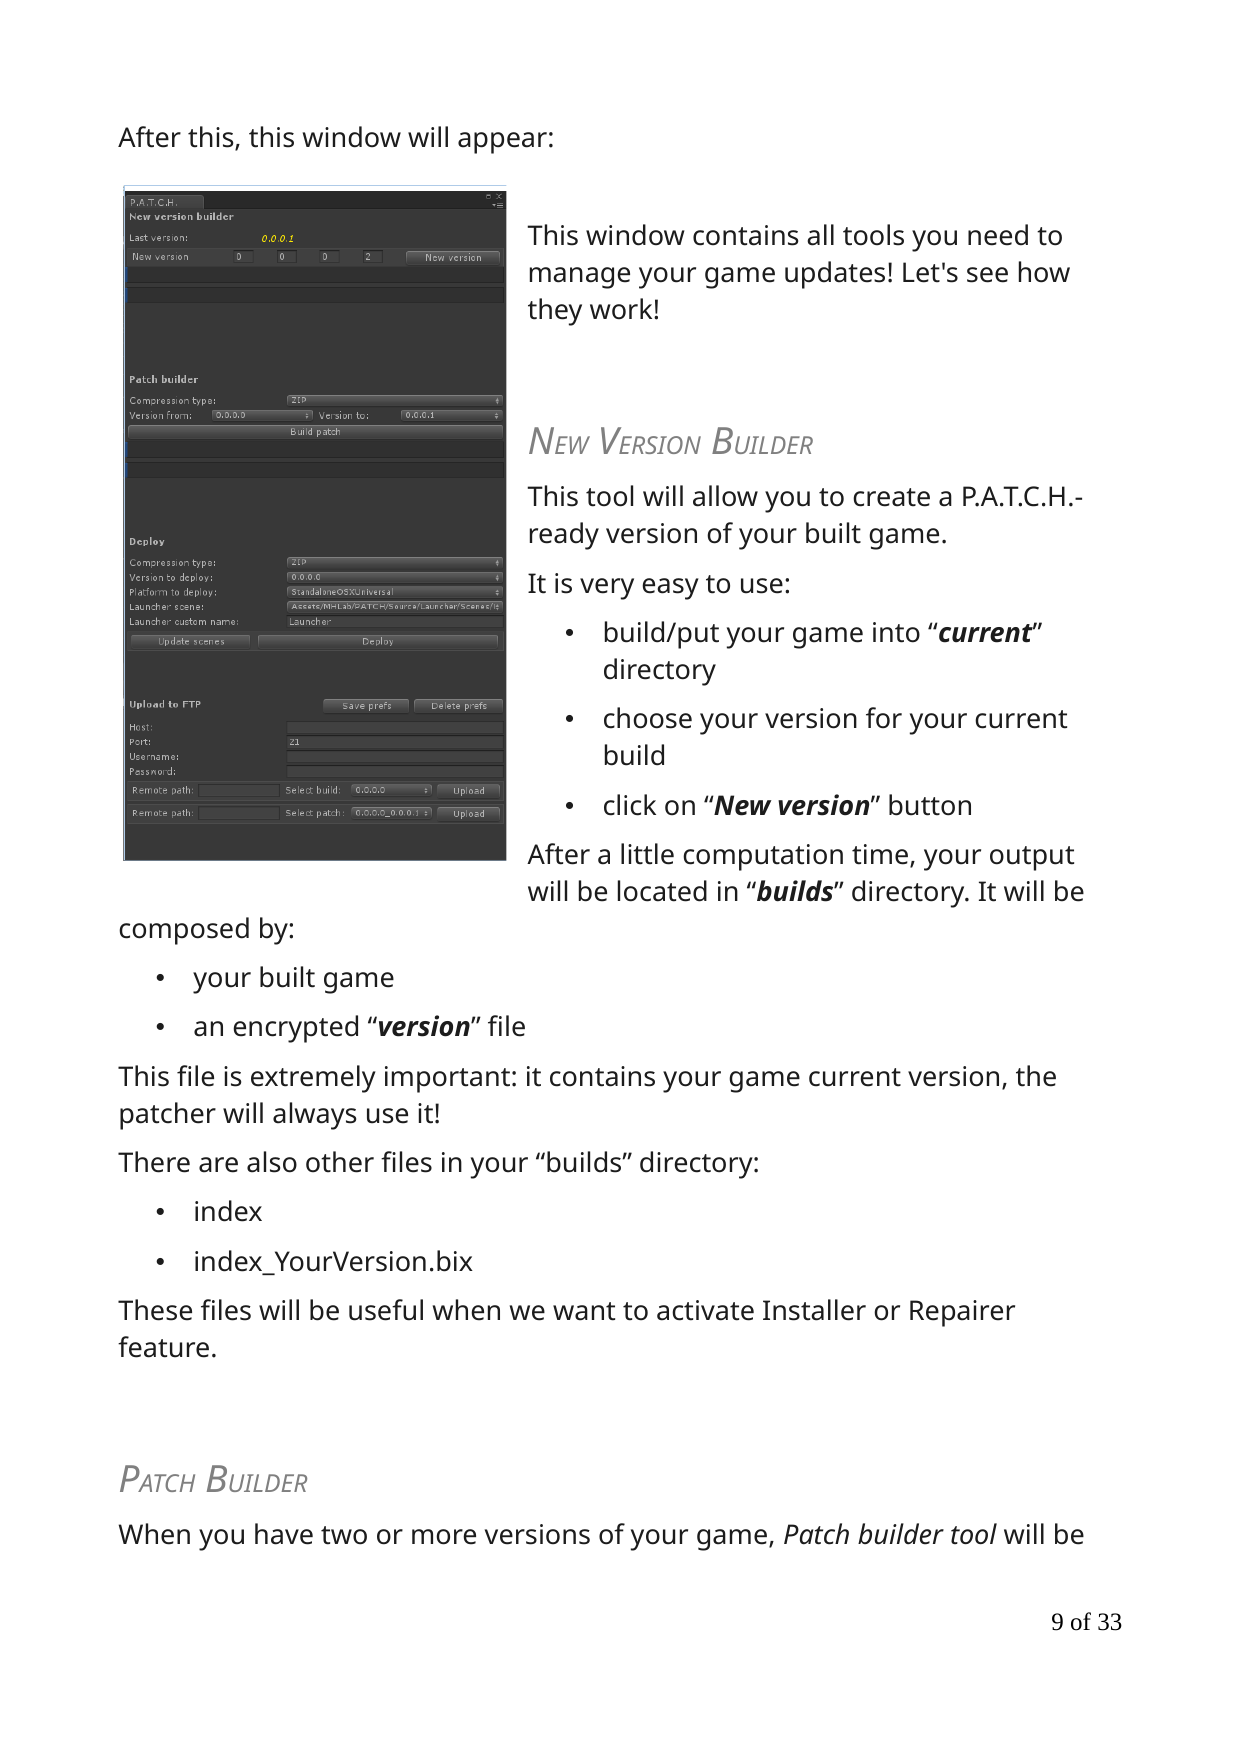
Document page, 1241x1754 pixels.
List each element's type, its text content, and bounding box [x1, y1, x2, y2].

list click on “New version” button [516, 786, 1122, 823]
subtitle New Version Builder [516, 414, 1122, 465]
text This file is extremely important: it contains your game current version, the patcher will always use it! [118, 1057, 1122, 1131]
subtitle Patch Builder [118, 1452, 1122, 1503]
text After a little computation time, your output will be located in “builds” directory. It will be composed by: [118, 835, 1122, 946]
text This tool will allow you to create a P.A.T.C.H.-ready version of your built game. [516, 478, 1122, 552]
list an encrypted “version” file [156, 1008, 1122, 1045]
list index_YourVersion.bix [156, 1242, 1122, 1279]
text This window contains all tools you need to manage your game updates! Let's see how they work! [516, 217, 1122, 327]
text When you have two or more versions of your game, Patch builder tool will be [118, 1516, 1122, 1553]
picture [123, 185, 507, 861]
list your built game [156, 958, 1122, 995]
list build/put your game into “current” directory [516, 613, 1122, 687]
text It is very easy to use: [516, 564, 1122, 601]
text After this, this window will appear: [118, 118, 1122, 155]
list index [156, 1193, 1122, 1230]
list choose your version for your current build [516, 700, 1122, 773]
text These files will be useful when we want to activate Installer or Repairer feature. [118, 1292, 1122, 1365]
text There are also other files in your “builds” directory: [118, 1143, 1122, 1180]
